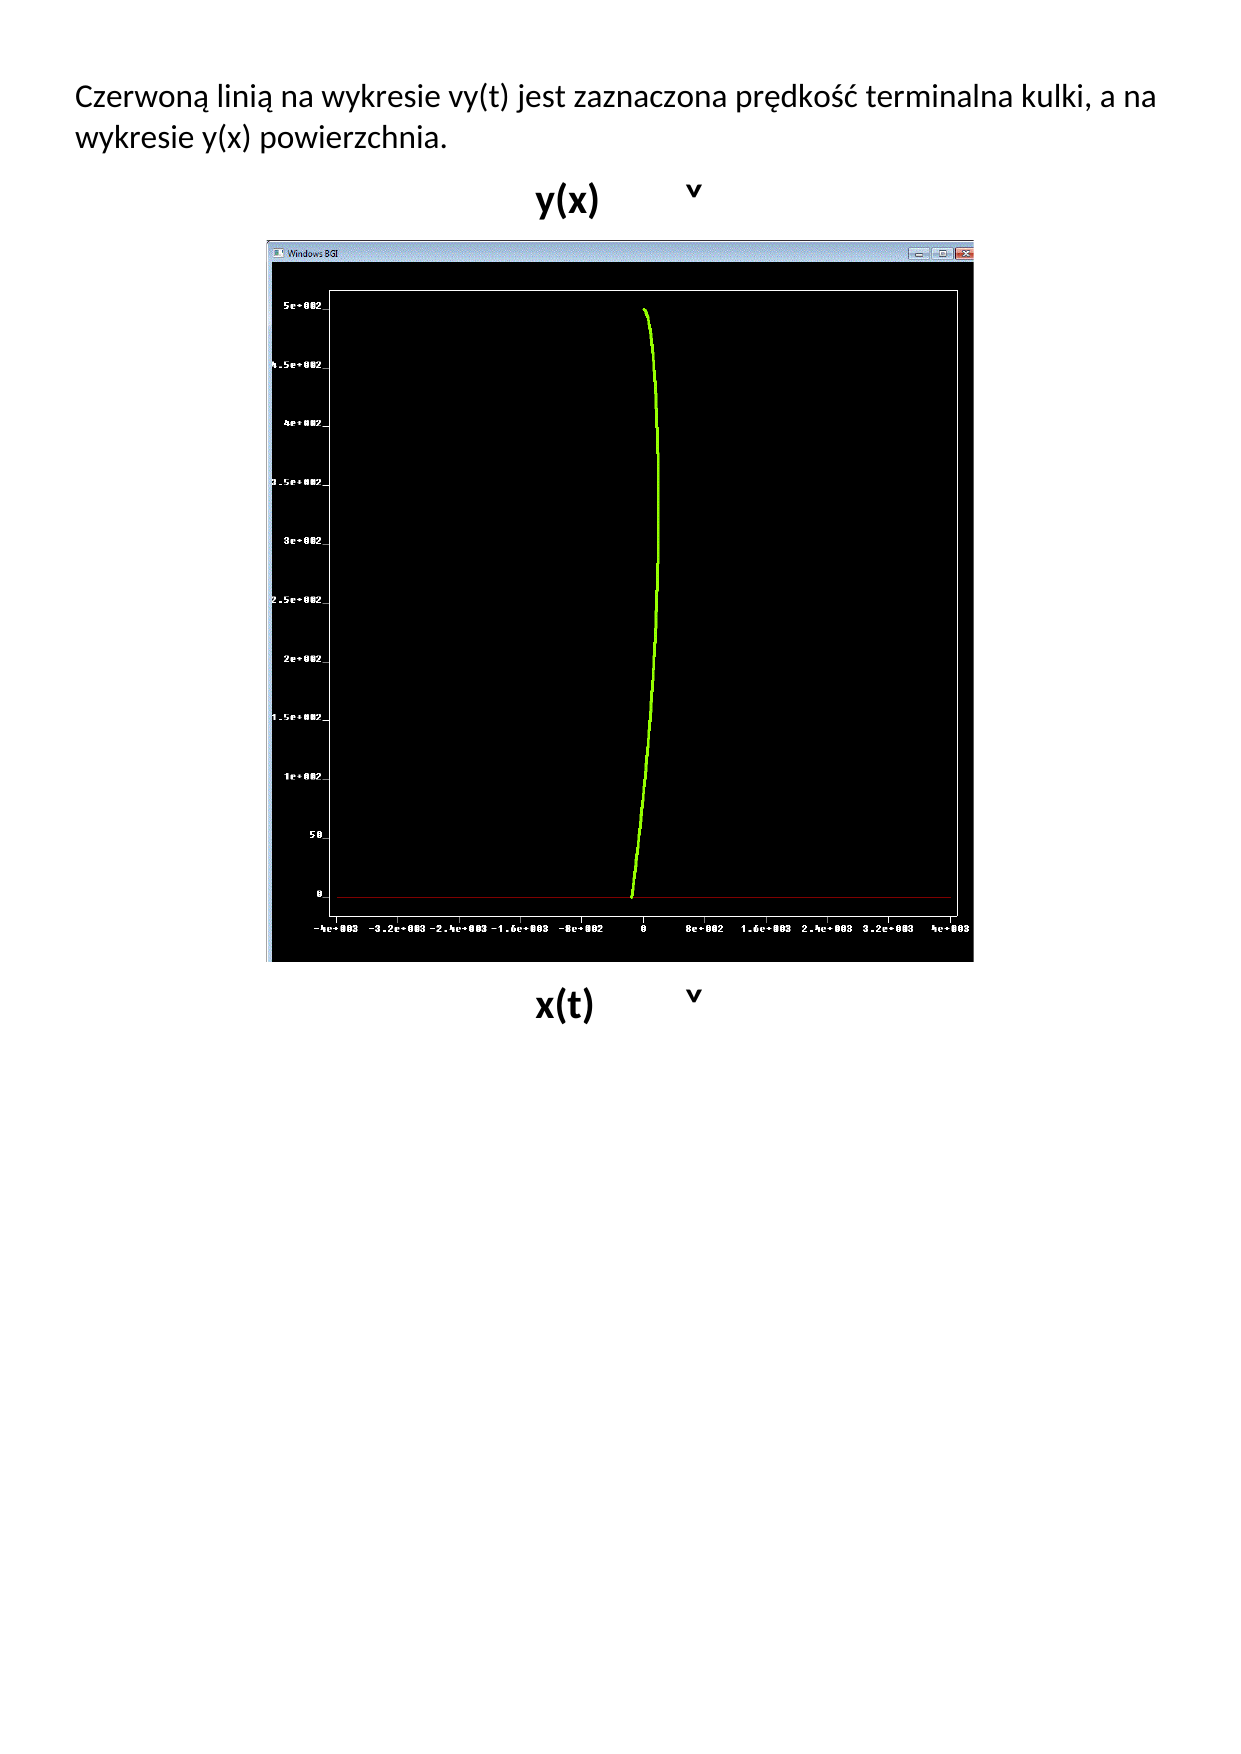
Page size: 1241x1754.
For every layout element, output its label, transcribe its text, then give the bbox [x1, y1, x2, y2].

text Czerwoną linią na wykresie vy(t) jest zaznaczona prędkość terminalna kulki, a na wykresie y(x) powierzchnia. [75, 75, 1165, 156]
text x(t) ˅ [75, 978, 1165, 1029]
text y(x) ˅ [75, 173, 1165, 224]
